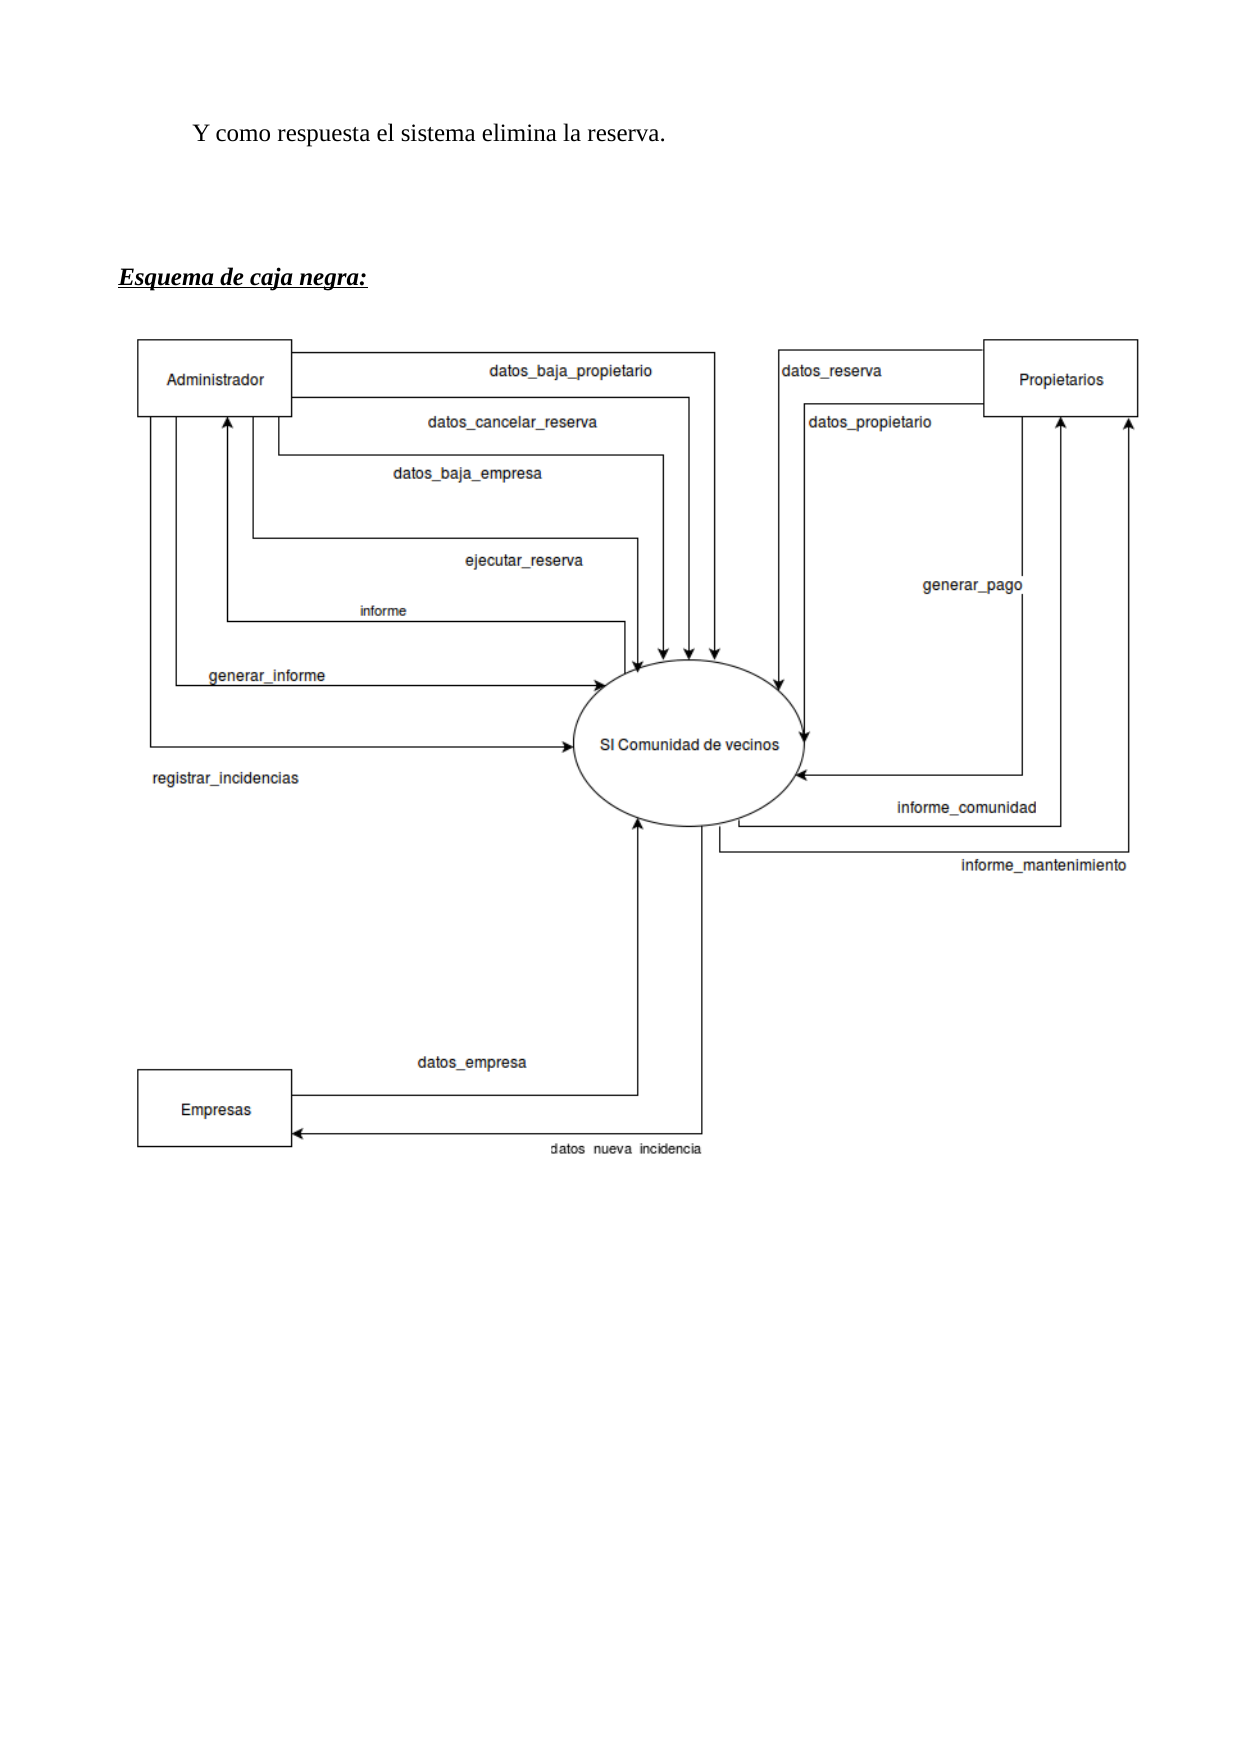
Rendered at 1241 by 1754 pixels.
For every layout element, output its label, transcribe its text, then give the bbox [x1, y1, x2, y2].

text Y como respuesta el sistema elimina la reserva. [118, 118, 1122, 147]
text Esquema de caja negra: [118, 262, 1122, 291]
picture [136, 338, 1141, 1155]
